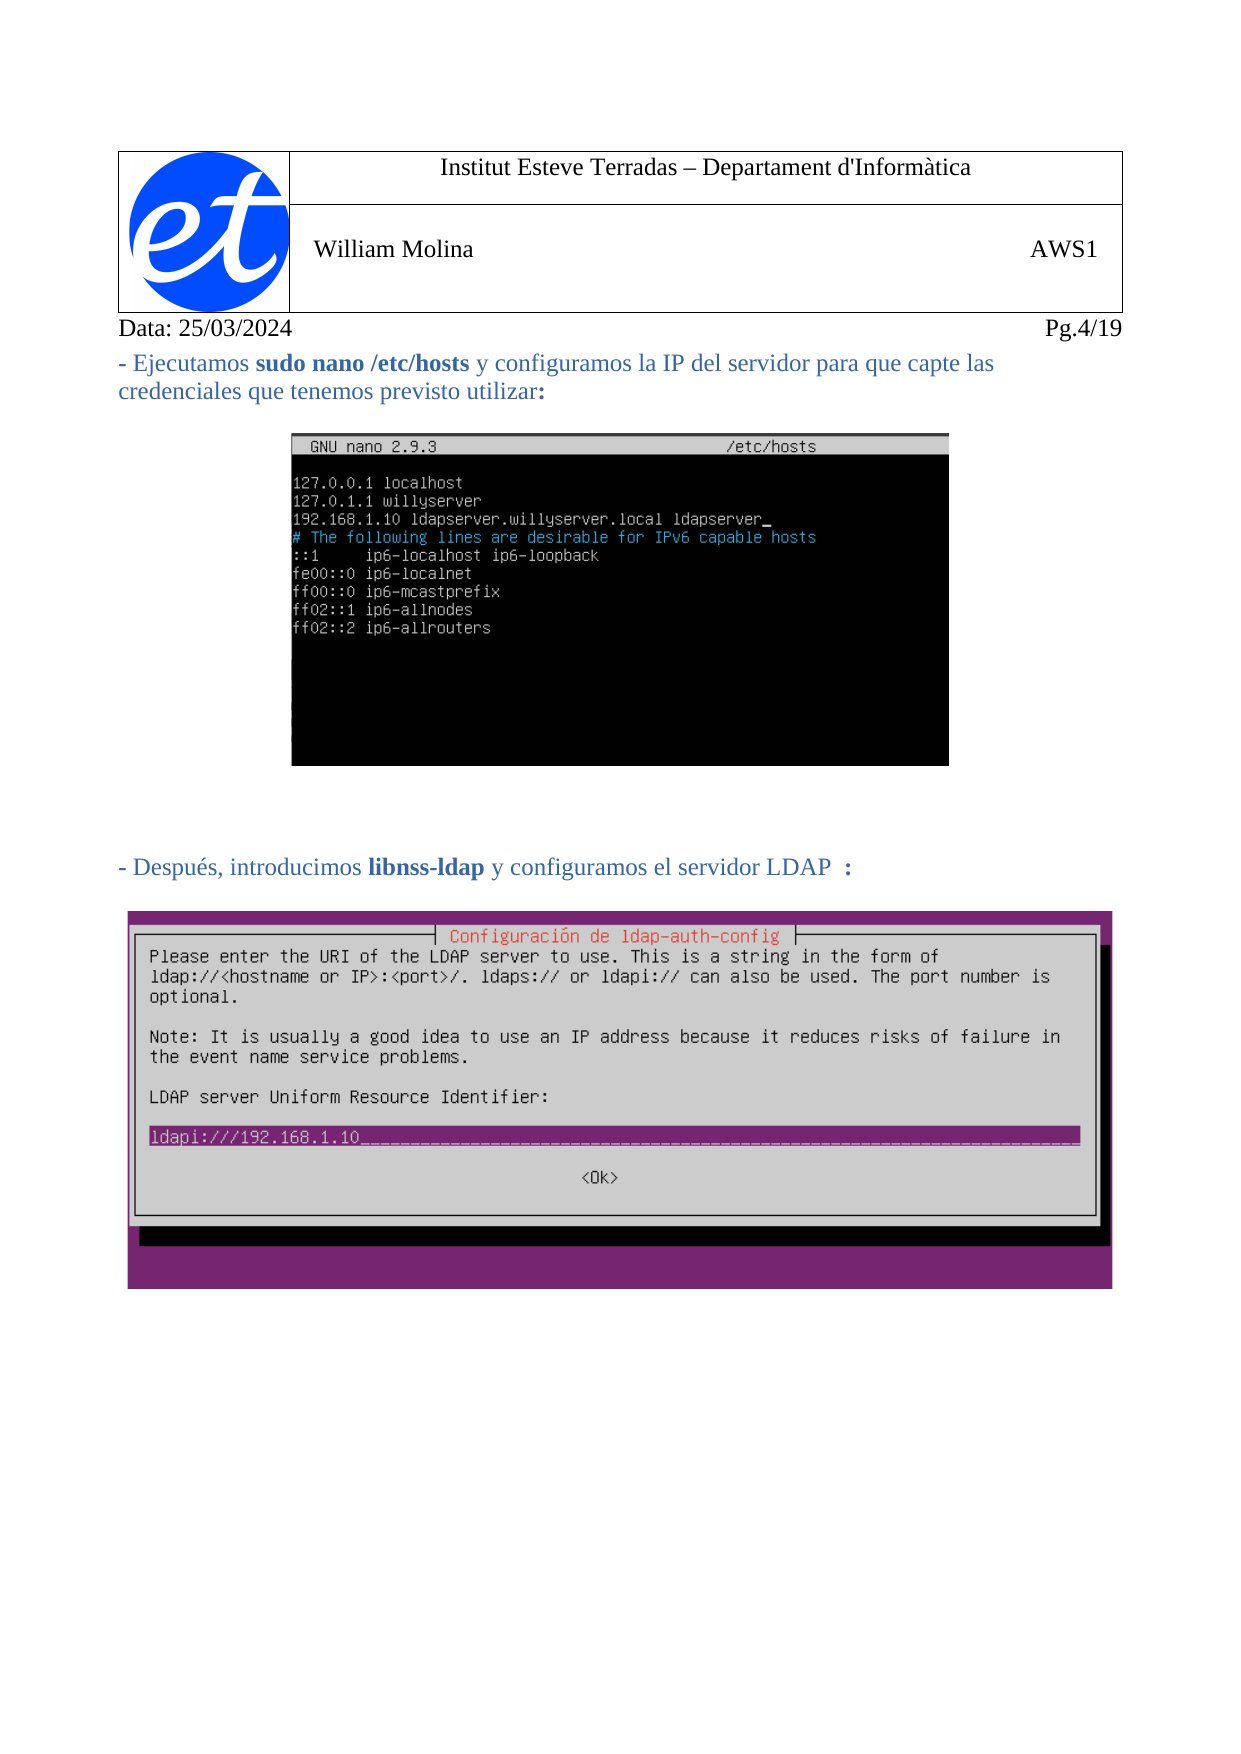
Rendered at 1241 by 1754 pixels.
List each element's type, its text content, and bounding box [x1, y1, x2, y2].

picture [291, 433, 949, 766]
text - Ejecutamos sudo nano /etc/hosts y configuramos la IP del servidor para que capte las credenciales que tenemos previsto utilizar: [118, 348, 1122, 405]
text - Después, introducimos libnss-ldap y configuramos el servidor LDAP : [118, 852, 1122, 881]
picture [129, 152, 289, 312]
picture [127, 911, 1113, 1289]
